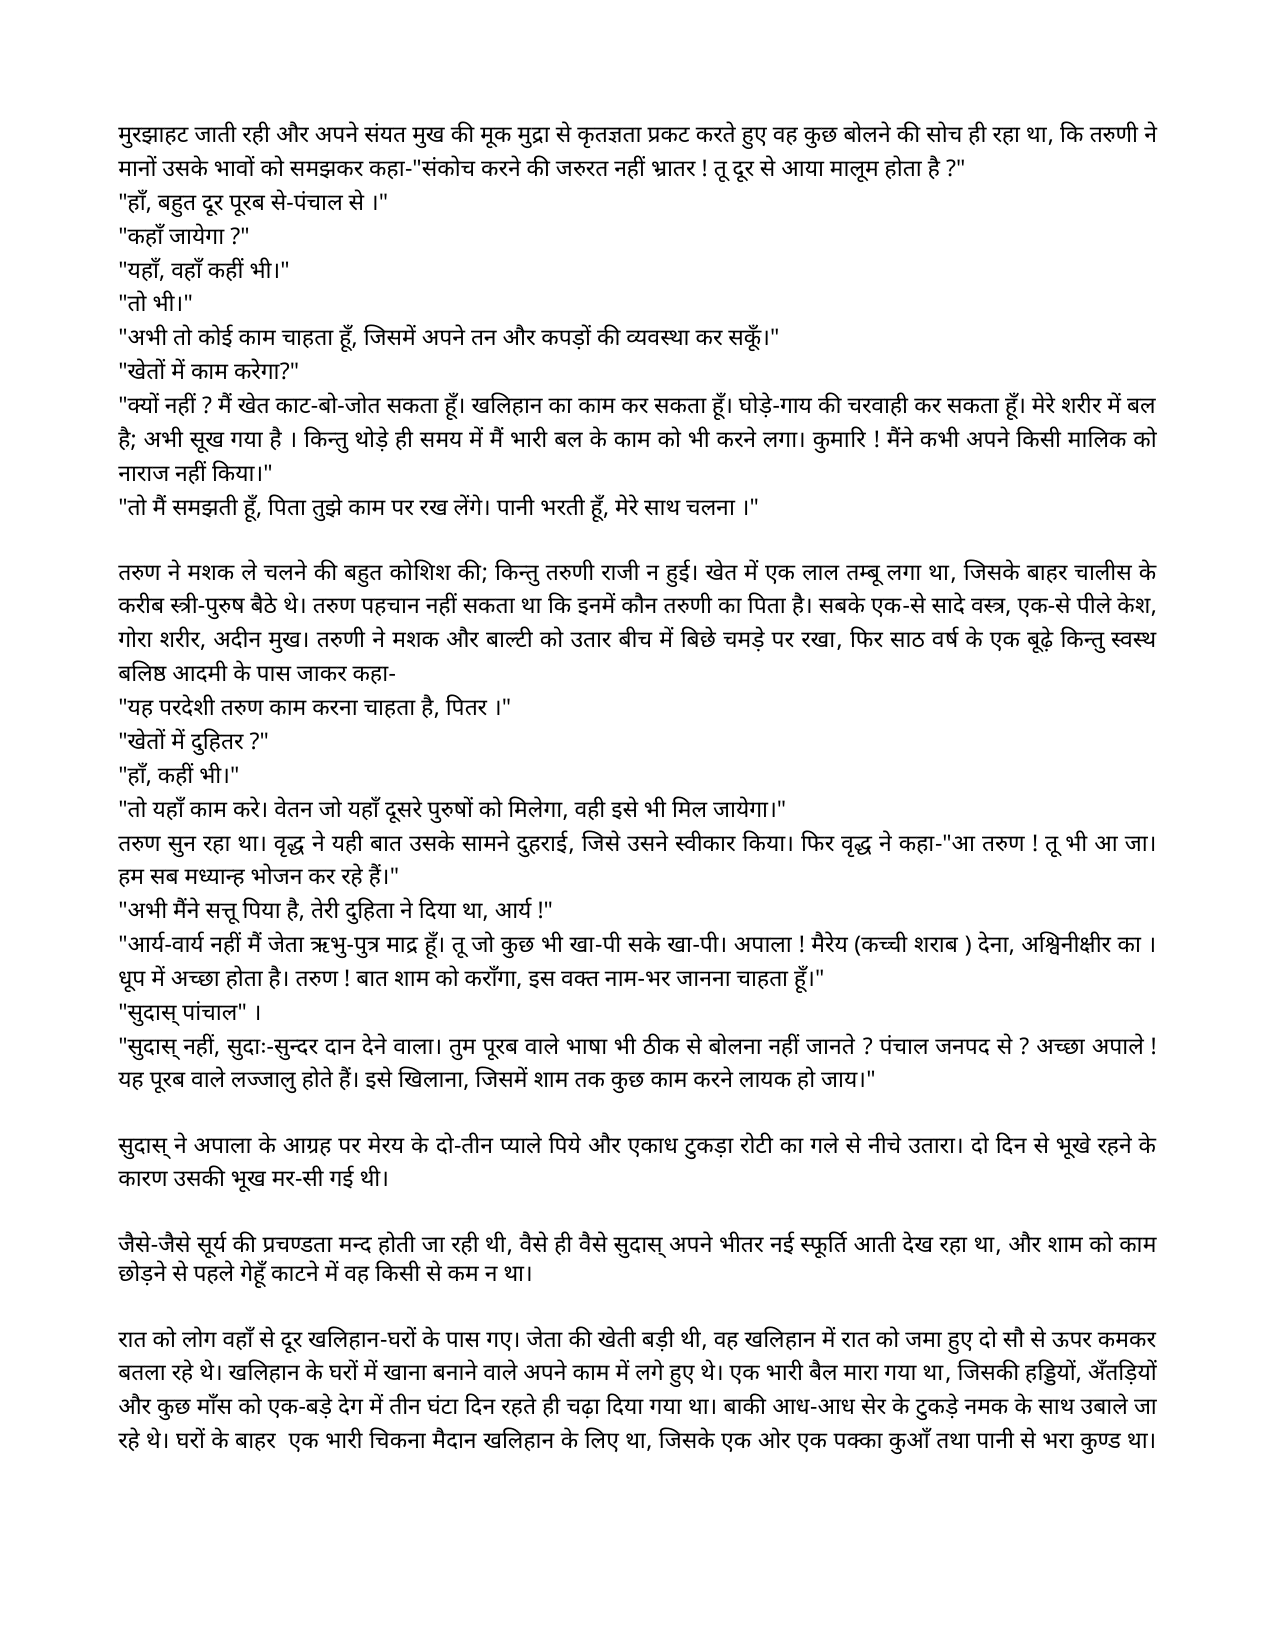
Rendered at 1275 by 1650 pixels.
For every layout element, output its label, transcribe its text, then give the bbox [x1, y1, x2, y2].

text "यह परदेशी तरुण काम करना चाहता है, पितर ।" [118, 691, 1157, 725]
text "अभी मैंने सत्तू पिया है, तेरी दुहिता ने दिया था, आर्य !" [118, 894, 1157, 928]
text "हाँ, कहीं भी।" [118, 759, 1157, 793]
text "हाँ, बहुत दूर पूरब से-पंचाल से ।" [118, 186, 1157, 220]
text "तो यहाँ काम करे। वेतन जो यहाँ दूसरे पुरुषों को मिलेगा, वही इसे भी मिल जायेगा।" [118, 793, 1157, 826]
text "तो मैं समझती हूँ, पिता तुझे काम पर रख लेंगे। पानी भरती हूँ, मेरे साथ चलना ।" [118, 491, 1157, 524]
text जैसे-जैसे सूर्य की प्रचण्डता मन्द होती जा रही थी, वैसे ही वैसे सुदास् अपने भीतर नई स्फूर्ति आती देख रहा था, और शाम को काम छोड़ने से पहले गेहूँ काटने में वह किसी से कम न था। [118, 1227, 1157, 1291]
text तरुण सुन रहा था। वृद्ध ने यही बात उसके सामने दुहराई, जिसे उसने स्वीकार किया। फिर वृद्ध ने कहा-"आ तरुण ! तू भी आ जा। हम सब मध्यान्ह भोजन कर रहे हैं।" [118, 826, 1157, 894]
text "खेतों में दुहितर ?" [118, 725, 1157, 759]
text "खेतों में काम करेगा?" [118, 355, 1157, 389]
text "यहाँ, वहाँ कहीं भी।" [118, 253, 1157, 287]
text रात को लोग वहाँ से दूर खलिहान-घरों के पास गए। जेता की खेती बड़ी थी, वह खलिहान में रात को जमा हुए दो सौ से ऊपर कमकर बतला रहे थे। खलिहान के घरों में खाना बनाने वाले अपने काम में लगे हुए थे। एक भारी बैल मारा गया था, जिसकी हड्डियों, अँतड़ियों और कुछ माँस को एक-बड़े देग में तीन घंटा दिन रहते ही चढ़ा दिया गया था। बाकी आध-आध सेर के टुकड़े नमक के साथ उबाले जा रहे थे। घरों के बाहर एक भारी चिकना मैदान खलिहान के लिए था, जिसके एक ओर एक पक्का कुआँ तथा पानी से भरा कुण्ड था। [118, 1322, 1157, 1458]
text "कहाँ जायेगा ?" [118, 220, 1157, 253]
text "अभी तो कोई काम चाहता हूँ, जिसमें अपने तन और कपड़ों की व्यवस्था कर सकूँ।" [118, 321, 1157, 355]
text "आर्य-वार्य नहीं मैं जेता ऋभु-पुत्र माद्र हूँ। तू जो कुछ भी खा-पी सके खा-पी। अपाला ! मैरेय (कच्ची शराब ) देना, अश्विनीक्षीर का । धूप में अच्छा होता है। तरुण ! बात शाम को कराँगा, इस वक्त नाम-भर जानना चाहता हूँ।" [118, 928, 1157, 996]
text मुरझाहट जाती रही और अपने संयत मुख की मूक मुद्रा से कृतज्ञता प्रकट करते हुए वह कुछ बोलने की सोच ही रहा था, कि तरुणी ने मानों उसके भावों को समझकर कहा-"संकोच करने की जरुरत नहीं भ्रातर ! तू दूर से आया मालूम होता है ?" [118, 118, 1157, 186]
text "तो भी।" [118, 287, 1157, 321]
text "सुदास् नहीं, सुदाः-सुन्दर दान देने वाला। तुम पूरब वाले भाषा भी ठीक से बोलना नहीं जानते ? पंचाल जनपद से ? अच्छा अपाले ! यह पूरब वाले लज्जालु होते हैं। इसे खिलाना, जिसमें शाम तक कुछ काम करने लायक हो जाय।" [118, 1029, 1157, 1097]
text "क्यों नहीं ? मैं खेत काट-बो-जोत सकता हूँ। खलिहान का काम कर सकता हूँ। घोड़े-गाय की चरवाही कर सकता हूँ। मेरे शरीर में बल है; अभी सूख गया है । किन्तु थोड़े ही समय में मैं भारी बल के काम को भी करने लगा। कुमारि ! मैंने कभी अपने किसी मालिक को नाराज नहीं किया।" [118, 389, 1157, 491]
text "सुदास् पांचाल" । [118, 996, 1157, 1029]
text तरुण ने मशक ले चलने की बहुत कोशिश की; किन्तु तरुणी राजी न हुई। खेत में एक लाल तम्बू लगा था, जिसके बाहर चालीस के करीब स्त्री-पुरुष बैठे थे। तरुण पहचान नहीं सकता था कि इनमें कौन तरुणी का पिता है। सबके एक-से सादे वस्त्र, एक-से पीले केश, गोरा शरीर, अदीन मुख। तरुणी ने मशक और बाल्टी को उतार बीच में बिछे चमड़े पर रखा, फिर साठ वर्ष के एक बूढ़े किन्तु स्वस्थ बलिष्ठ आदमी के पास जाकर कहा- [118, 556, 1157, 691]
text सुदास् ने अपाला के आग्रह पर मेरय के दो-तीन प्याले पिये और एकाध टुकड़ा रोटी का गले से नीचे उतारा। दो दिन से भूखे रहने के कारण उसकी भूख मर-सी गई थी। [118, 1128, 1157, 1196]
